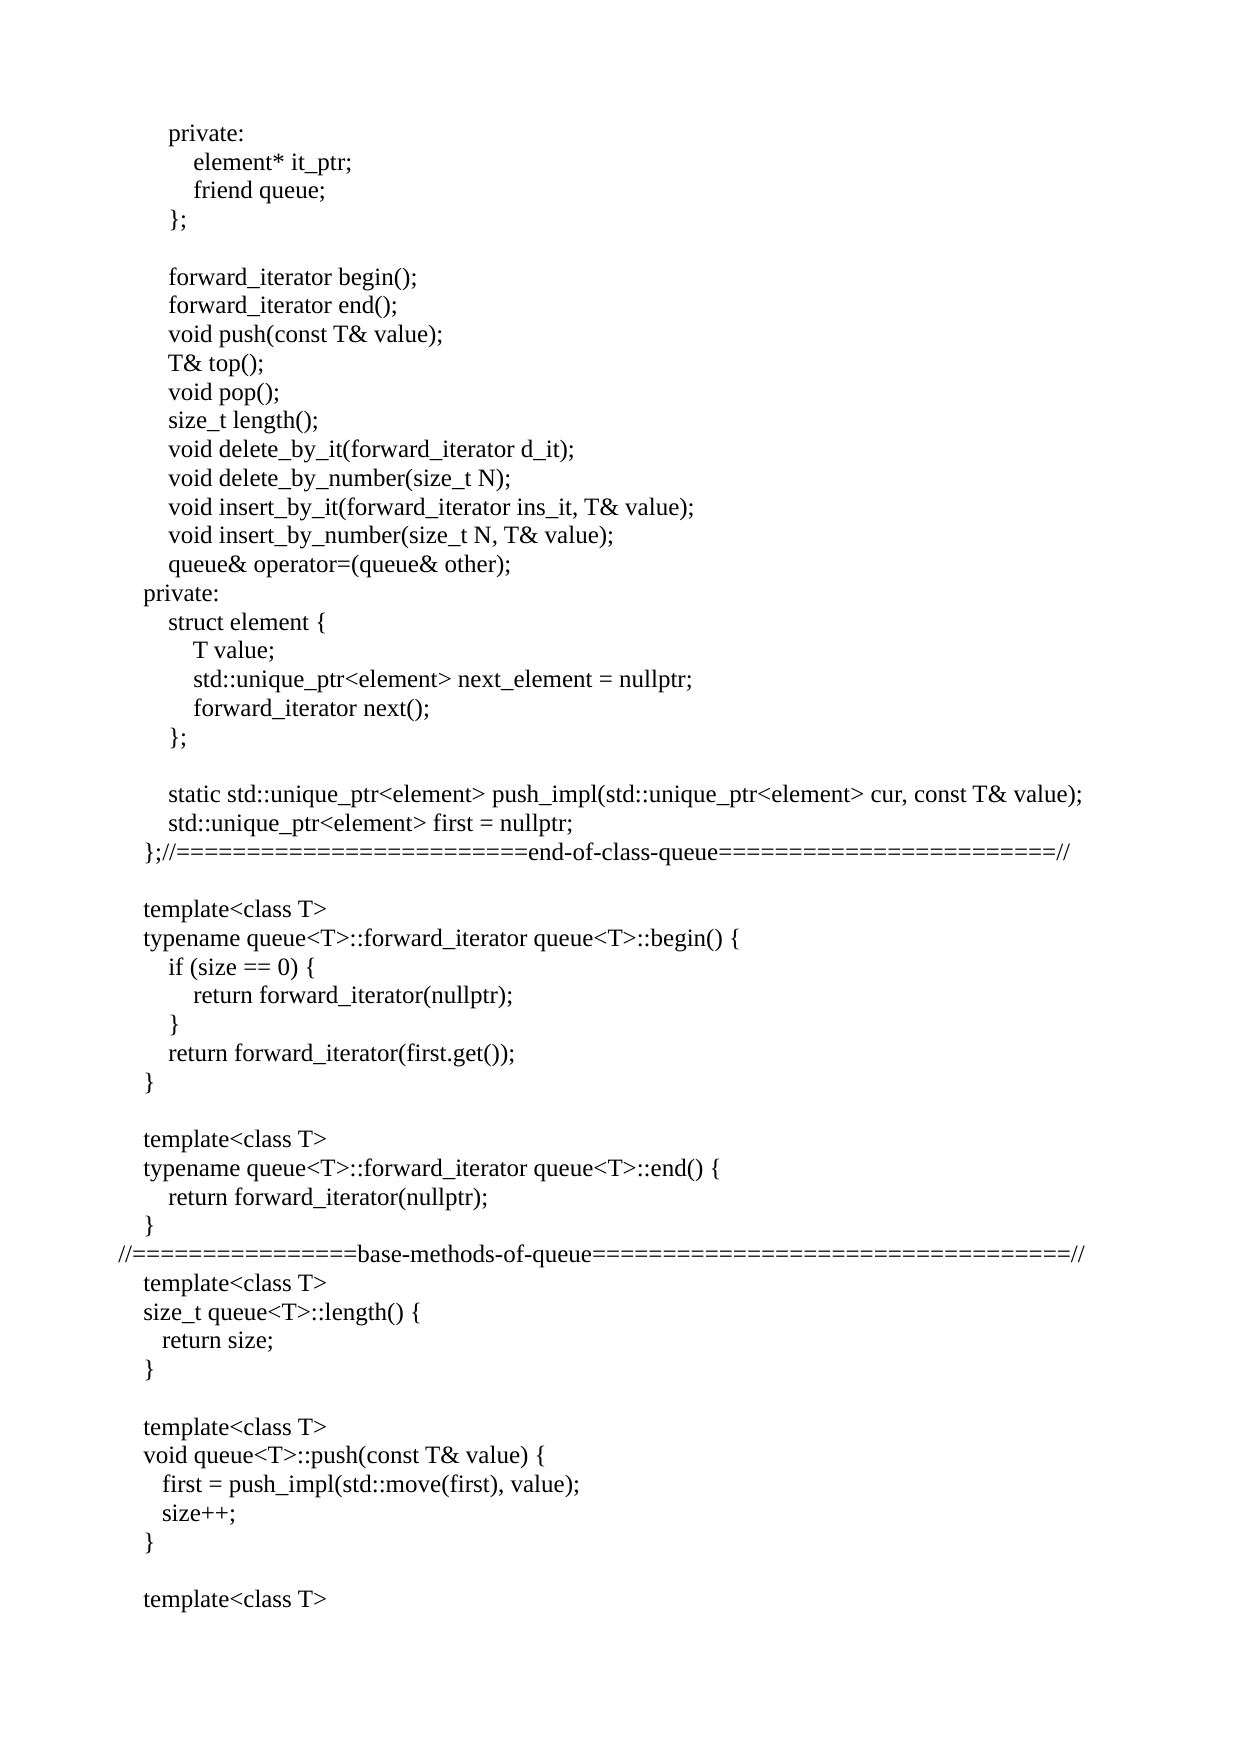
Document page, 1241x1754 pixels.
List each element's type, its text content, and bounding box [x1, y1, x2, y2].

text return size; [118, 1326, 1122, 1354]
text if (size == 0) { [118, 952, 1122, 981]
text } [118, 1211, 1122, 1239]
text void insert_by_number(size_t N, T& value); [118, 521, 1122, 549]
text void delete_by_number(size_t N); [118, 463, 1122, 492]
text void insert_by_it(forward_iterator ins_it, T& value); [118, 492, 1122, 521]
text return forward_iterator(nullptr); [118, 1182, 1122, 1211]
text static std::unique_ptr<element> push_impl(std::unique_ptr<element> cur, const T& value); [118, 779, 1122, 808]
text template<class T> [118, 1124, 1122, 1153]
text std::unique_ptr<element> next_element = nullptr; [118, 664, 1122, 693]
text } [118, 1067, 1122, 1096]
text typename queue<T>::forward_iterator queue<T>::end() { [118, 1153, 1122, 1182]
text };//=========================end-of-class-queue========================// [118, 837, 1122, 866]
text std::unique_ptr<element> first = nullptr; [118, 808, 1122, 837]
text size_t queue<T>::length() { [118, 1297, 1122, 1326]
text void queue<T>::push(const T& value) { [118, 1441, 1122, 1469]
text forward_iterator end(); [118, 291, 1122, 319]
text return forward_iterator(first.get()); [118, 1038, 1122, 1067]
text forward_iterator begin(); [118, 262, 1122, 291]
text private: [118, 578, 1122, 607]
text private: [118, 118, 1122, 147]
text }; [118, 204, 1122, 233]
text void push(const T& value); [118, 319, 1122, 348]
text //================base-methods-of-queue==================================// [118, 1239, 1122, 1268]
text template<class T> [118, 894, 1122, 923]
text size++; [118, 1498, 1122, 1527]
text }; [118, 722, 1122, 751]
text forward_iterator next(); [118, 693, 1122, 722]
text return forward_iterator(nullptr); [118, 981, 1122, 1009]
text size_t length(); [118, 406, 1122, 434]
text template<class T> [118, 1584, 1122, 1613]
text T value; [118, 636, 1122, 664]
text } [118, 1527, 1122, 1556]
text queue& operator=(queue& other); [118, 549, 1122, 578]
text typename queue<T>::forward_iterator queue<T>::begin() { [118, 923, 1122, 952]
text void delete_by_it(forward_iterator d_it); [118, 434, 1122, 463]
text struct element { [118, 607, 1122, 636]
text first = push_impl(std::move(first), value); [118, 1469, 1122, 1498]
text template<class T> [118, 1268, 1122, 1297]
text } [118, 1354, 1122, 1383]
text template<class T> [118, 1412, 1122, 1441]
text element* it_ptr; [118, 147, 1122, 176]
text friend queue; [118, 176, 1122, 204]
text } [118, 1009, 1122, 1038]
text T& top(); [118, 348, 1122, 377]
text void pop(); [118, 377, 1122, 406]
